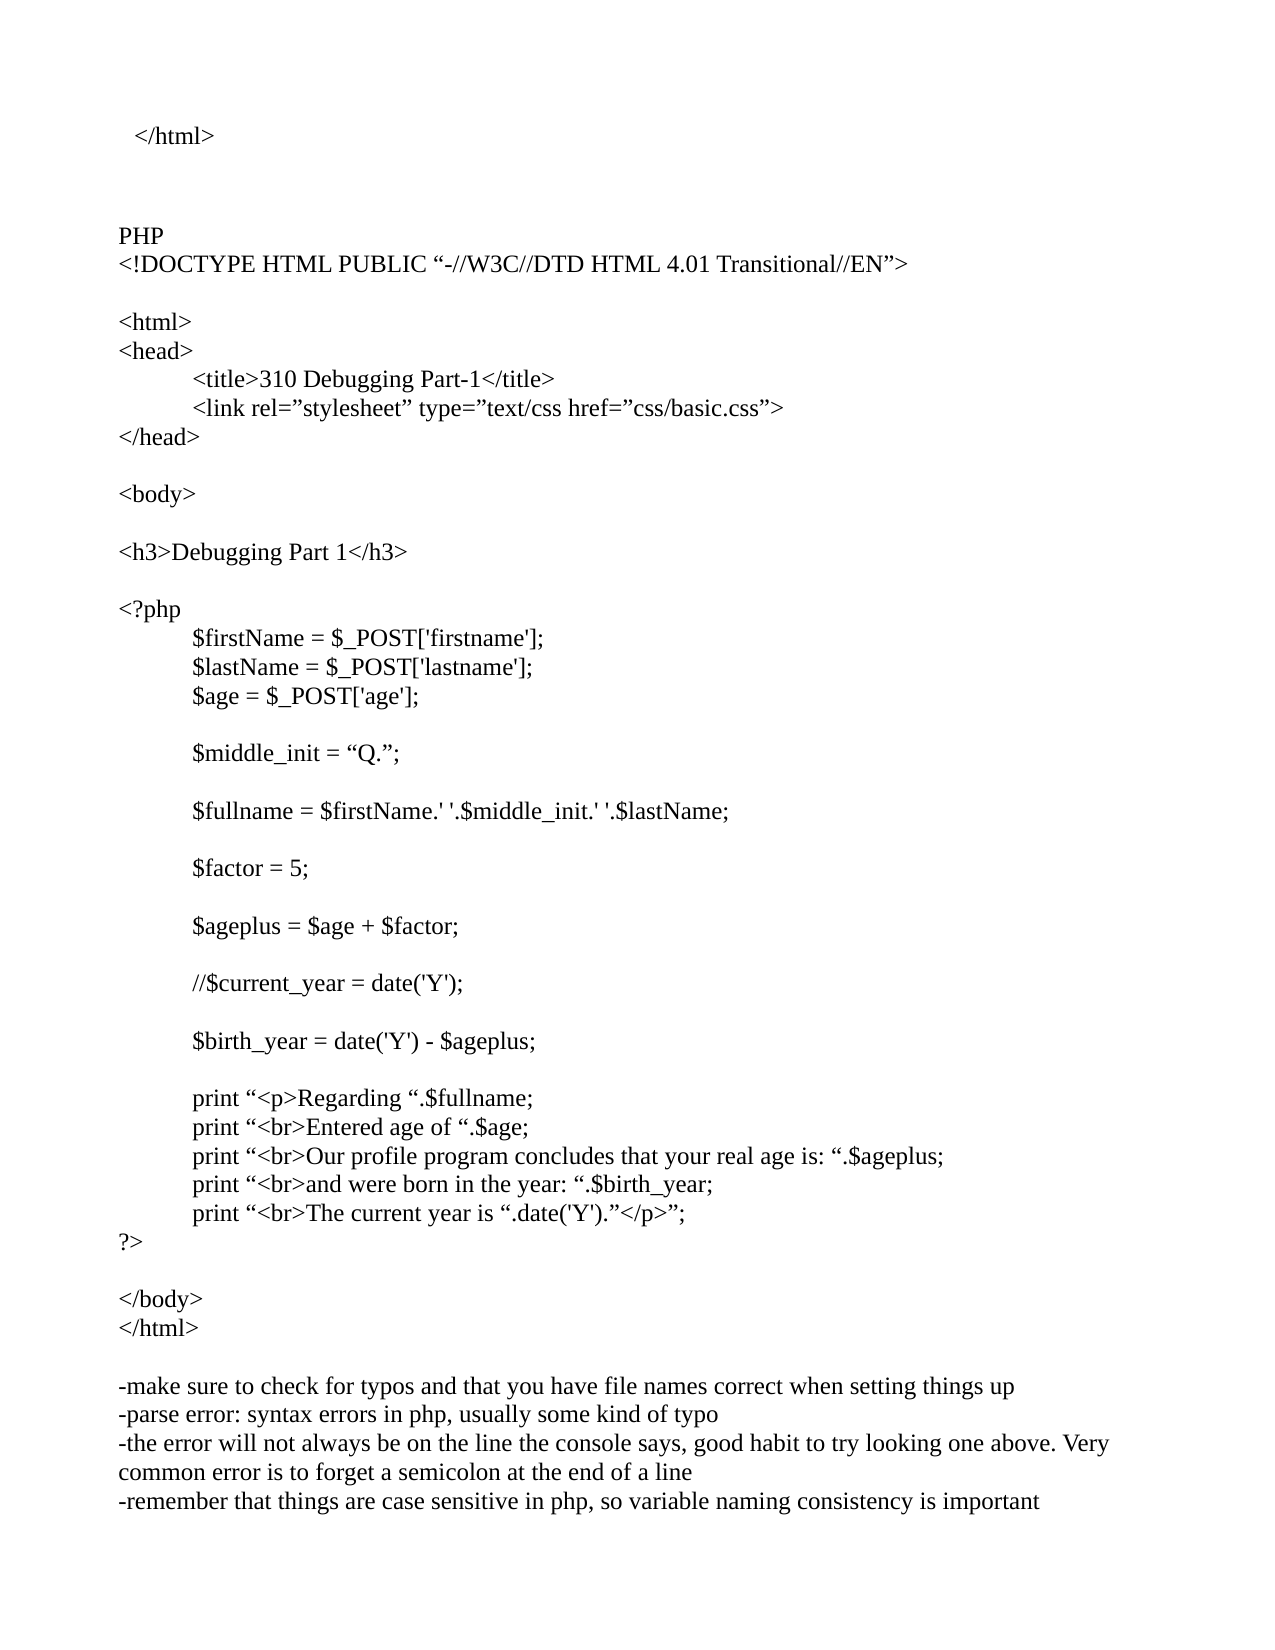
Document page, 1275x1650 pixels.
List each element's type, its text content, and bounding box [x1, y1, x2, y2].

text //$current_year = date('Y'); [118, 968, 1157, 997]
text $lastName = $_POST['lastname']; [118, 652, 1157, 681]
text $firstName = $_POST['firstname']; [118, 623, 1157, 652]
text print “<br>Entered age of “.$age; [118, 1112, 1157, 1141]
text -the error will not always be on the line the console says, good habit to try looking one above. Very common error is to forget a semicolon at the end of a line [118, 1428, 1157, 1486]
text <title>310 Debugging Part-1</title> [118, 364, 1157, 393]
text print “<br>The current year is “.date('Y').”</p>”; [118, 1198, 1157, 1227]
text ?> [118, 1227, 1157, 1256]
table_cell </html> [131, 118, 928, 153]
text $middle_init = “Q.”; [118, 738, 1157, 767]
text print “<br>Our profile program concludes that your real age is: “.$ageplus; [118, 1141, 1157, 1169]
text <html> [118, 307, 1157, 336]
text PHP [118, 221, 1157, 249]
text $factor = 5; [118, 853, 1157, 882]
text <?php [118, 594, 1157, 623]
text </head> [118, 422, 1157, 451]
text print “<br>and were born in the year: “.$birth_year; [118, 1169, 1157, 1198]
table_cell [131, 153, 928, 163]
text $ageplus = $age + $factor; [118, 911, 1157, 939]
text $age = $_POST['age']; [118, 681, 1157, 709]
text <link rel=”stylesheet” type=”text/css href=”css/basic.css”> [118, 393, 1157, 422]
text print “<p>Regarding “.$fullname; [118, 1083, 1157, 1112]
text <h3>Debugging Part 1</h3> [118, 537, 1157, 566]
table_cell [118, 118, 131, 153]
text -parse error: syntax errors in php, usually some kind of typo [118, 1399, 1157, 1428]
table_cell [118, 153, 131, 163]
text $fullname = $firstName.' '.$middle_init.' '.$lastName; [118, 796, 1157, 824]
text -make sure to check for typos and that you have file names correct when setting things up [118, 1371, 1157, 1399]
text <head> [118, 336, 1157, 364]
text $birth_year = date('Y') - $ageplus; [118, 1026, 1157, 1054]
text <!DOCTYPE HTML PUBLIC “-//W3C//DTD HTML 4.01 Transitional//EN”> [118, 249, 1157, 278]
text </html> [118, 1313, 1157, 1342]
text -remember that things are case sensitive in php, so variable naming consistency is important [118, 1486, 1157, 1514]
text <body> [118, 479, 1157, 508]
text </body> [118, 1284, 1157, 1313]
